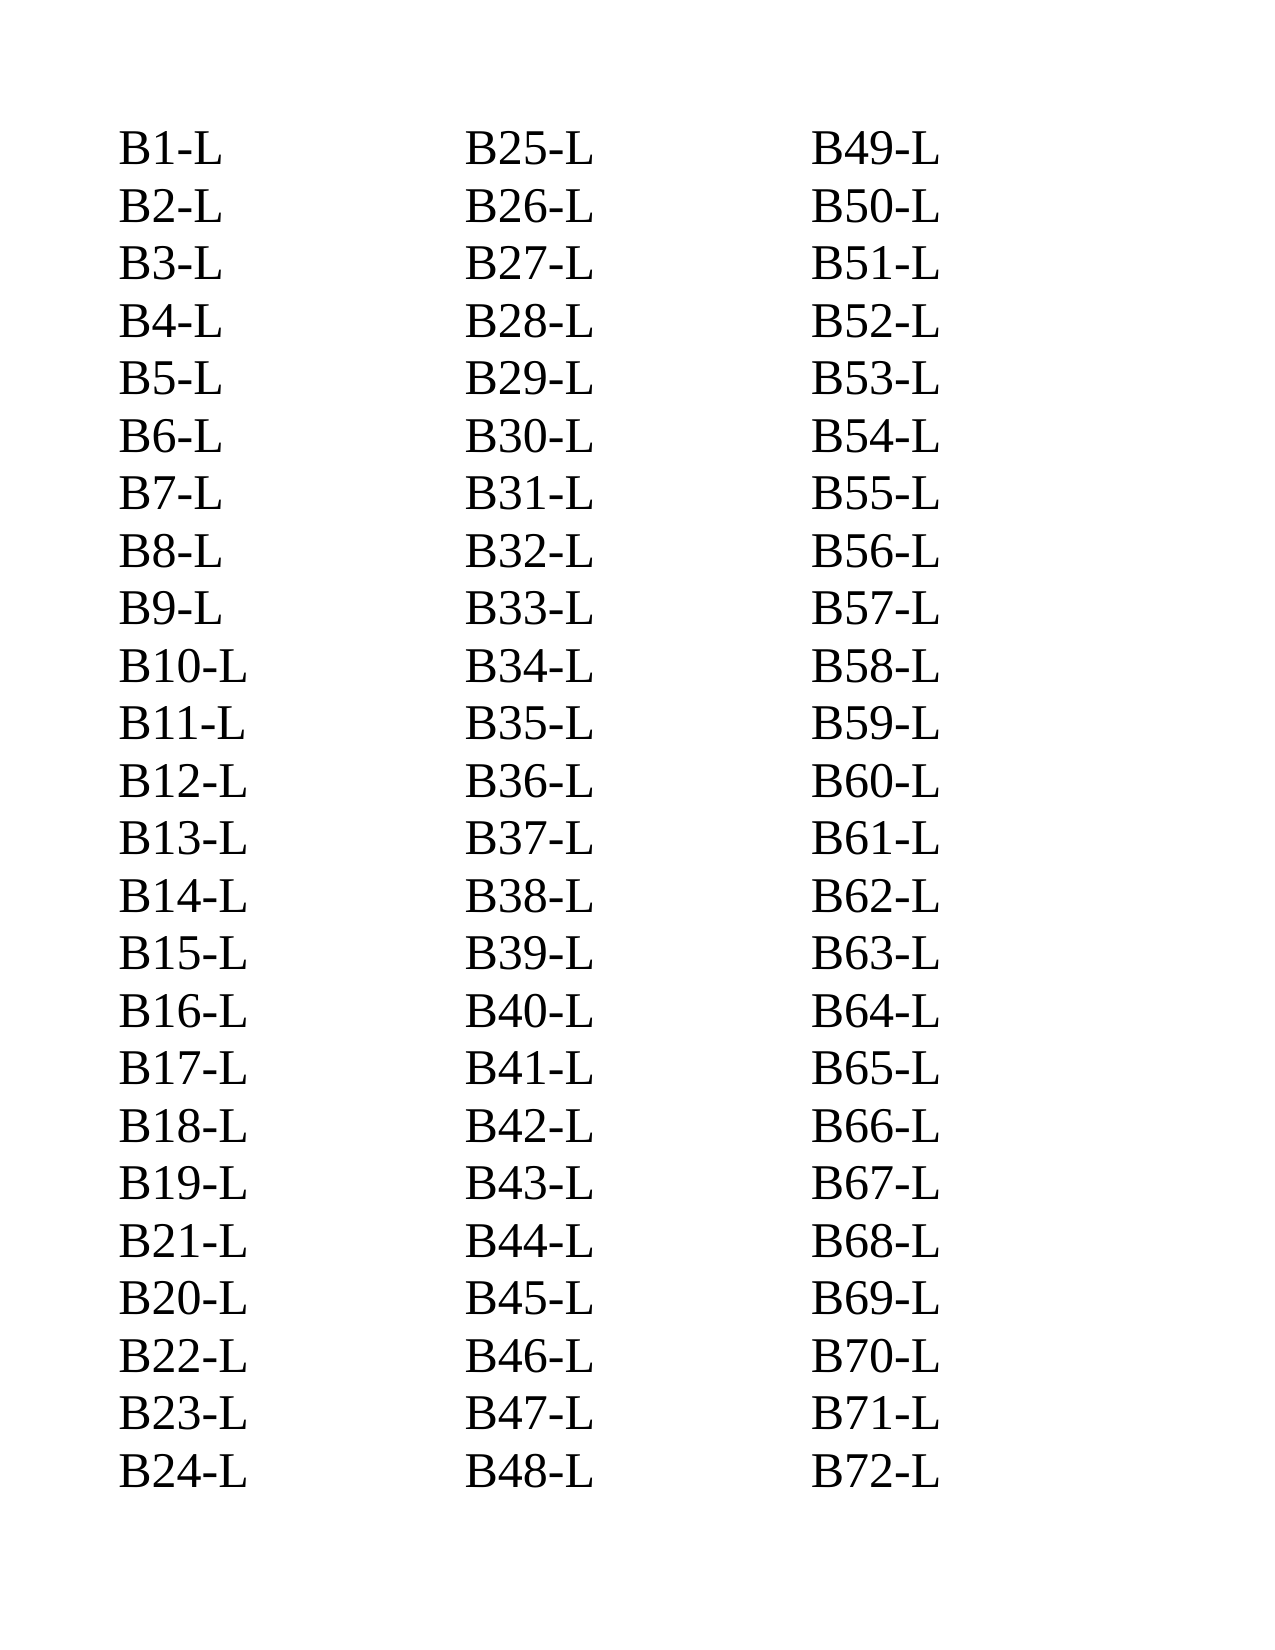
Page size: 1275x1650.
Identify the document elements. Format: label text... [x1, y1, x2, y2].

text B70-L [811, 1326, 1157, 1383]
text B41-L [464, 1038, 811, 1096]
text B8-L [118, 521, 464, 578]
text B56-L [811, 521, 1157, 578]
text B4-L [118, 291, 464, 348]
text B66-L [811, 1096, 1157, 1153]
text B68-L [811, 1211, 1157, 1268]
text B44-L [464, 1211, 811, 1268]
text B16-L [118, 981, 464, 1038]
text B40-L [464, 981, 811, 1038]
text B15-L [118, 923, 464, 981]
text B72-L [811, 1441, 1157, 1498]
text B32-L [464, 521, 811, 578]
text B26-L [464, 176, 811, 233]
text B43-L [464, 1153, 811, 1211]
text B6-L [118, 406, 464, 463]
text B10-L B11-L [118, 636, 464, 751]
text B57-L [811, 578, 1157, 636]
text B67-L [811, 1153, 1157, 1211]
text B2-L [118, 176, 464, 233]
text B47-L [464, 1383, 811, 1441]
text B13-L [118, 808, 464, 866]
text B22-L [118, 1326, 464, 1383]
text B53-L [811, 348, 1157, 406]
text B1-L [118, 118, 464, 176]
text B58-L [811, 636, 1157, 693]
text B71-L [811, 1383, 1157, 1441]
text B60-L [811, 751, 1157, 808]
text B29-L [464, 348, 811, 406]
text B38-L [464, 866, 811, 923]
text B20-L [118, 1268, 464, 1326]
text B54-L [811, 406, 1157, 463]
text B24-L [118, 1441, 464, 1498]
text B21-L [118, 1211, 464, 1268]
text B33-L [464, 578, 811, 636]
text B63-L [811, 923, 1157, 981]
text B64-L [811, 981, 1157, 1038]
text B14-L [118, 866, 464, 923]
text B9-L [118, 578, 464, 636]
text B18-L [118, 1096, 464, 1153]
text B25-L [464, 118, 811, 176]
text B19-L [118, 1153, 464, 1211]
text B42-L [464, 1096, 811, 1153]
text B23-L [118, 1383, 464, 1441]
text B28-L [464, 291, 811, 348]
text B34-L [464, 636, 811, 693]
text B52-L [811, 291, 1157, 348]
text B59-L [811, 693, 1157, 751]
text B39-L [464, 923, 811, 981]
text B48-L [464, 1441, 811, 1498]
text B27-L [464, 233, 811, 291]
text B51-L [811, 233, 1157, 291]
text B69-L [811, 1268, 1157, 1326]
text B45-L [464, 1268, 811, 1326]
text B7-L [118, 463, 464, 521]
text B49-L [811, 118, 1157, 176]
text B62-L [811, 866, 1157, 923]
text B36-L [464, 751, 811, 808]
text B31-L [464, 463, 811, 521]
text B50-L [811, 176, 1157, 233]
text B5-L [118, 348, 464, 406]
text B55-L [811, 463, 1157, 521]
text B17-L [118, 1038, 464, 1096]
text B30-L [464, 406, 811, 463]
text B37-L [464, 808, 811, 866]
text B46-L [464, 1326, 811, 1383]
text B12-L [118, 751, 464, 808]
text B65-L [811, 1038, 1157, 1096]
text B3-L [118, 233, 464, 291]
text B61-L [811, 808, 1157, 866]
text B35-L [464, 693, 811, 751]
